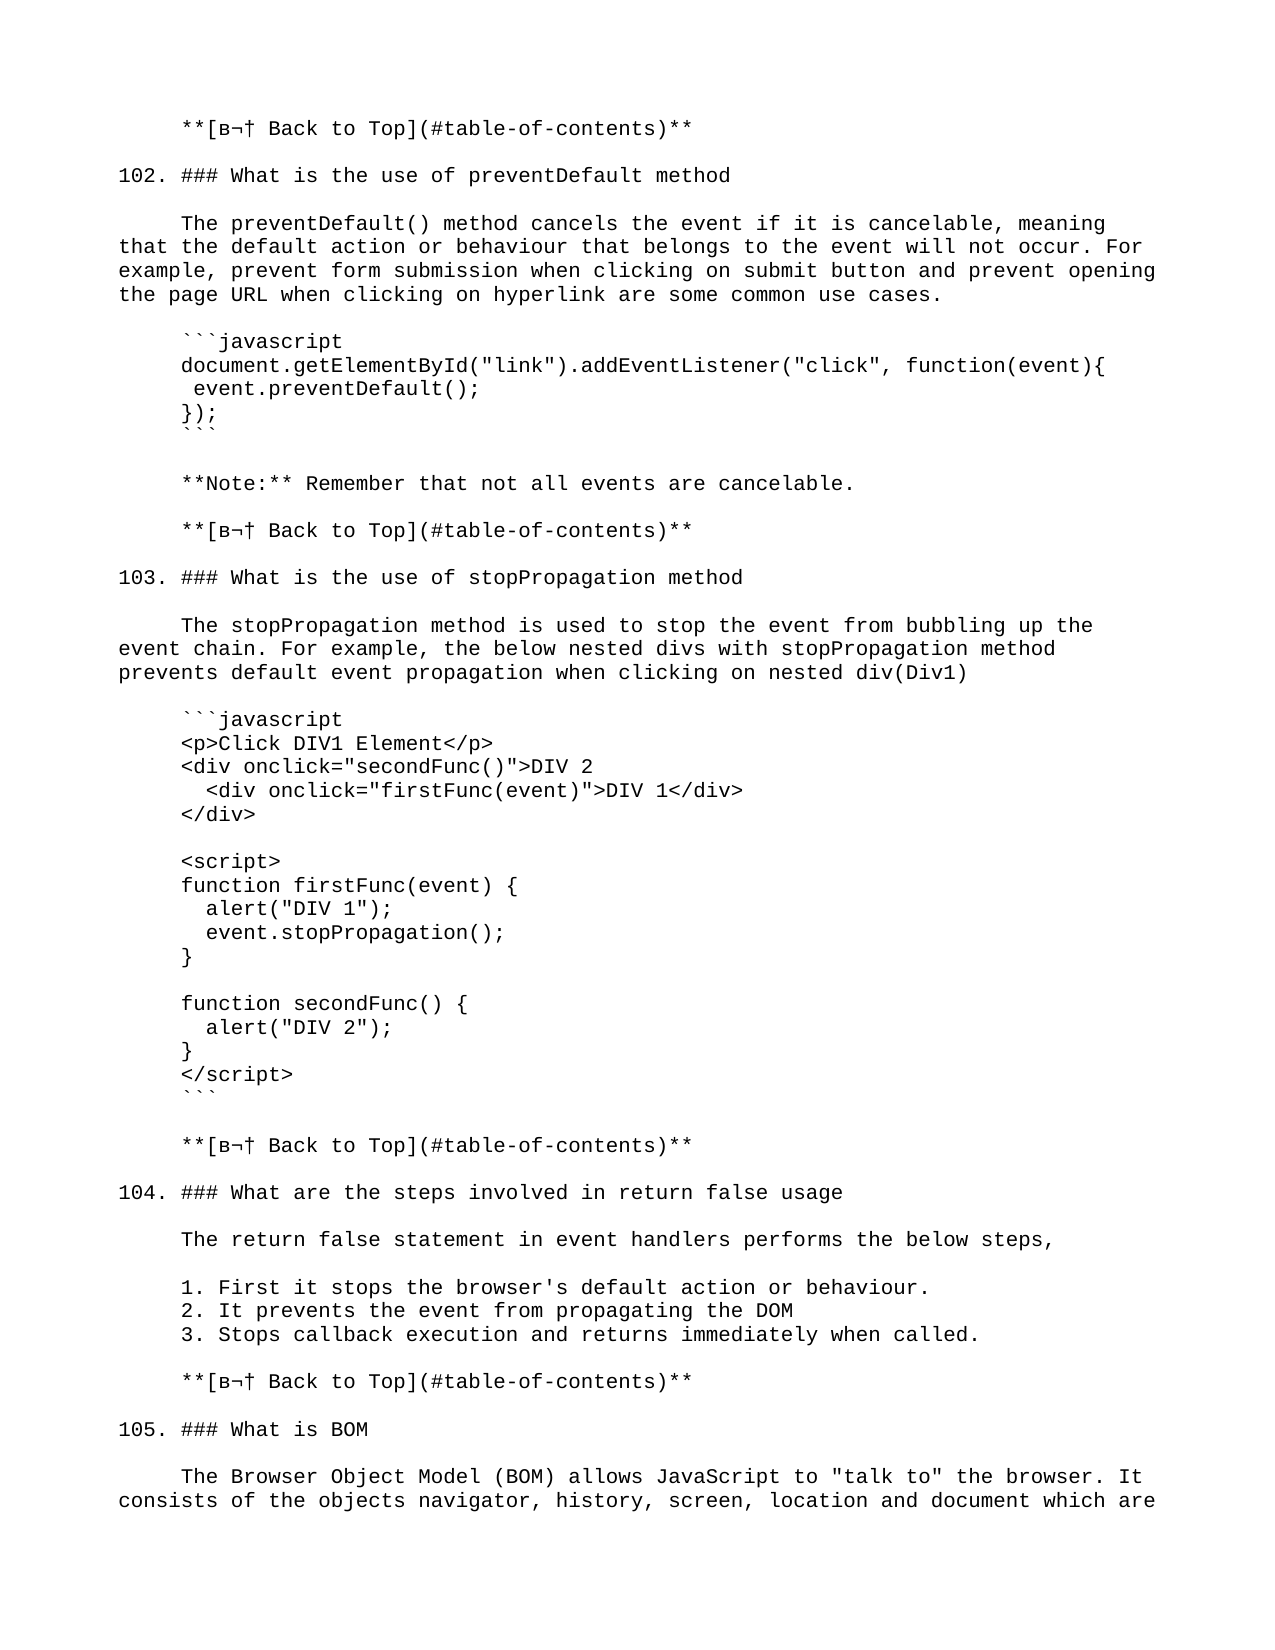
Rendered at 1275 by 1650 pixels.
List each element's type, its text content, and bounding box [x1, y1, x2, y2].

text 103. ### What is the use of stopPropagation method [118, 567, 1157, 591]
text ``` [118, 1088, 1157, 1111]
text } [118, 946, 1157, 969]
text 105. ### What is BOM [118, 1419, 1157, 1442]
text } [118, 1040, 1157, 1064]
text **[в¬† Back to Top](#table-of-contents)** [118, 520, 1157, 544]
text 104. ### What are the steps involved in return false usage [118, 1182, 1157, 1206]
text document.getElementById("link").addEventListener("click", function(event){ [118, 354, 1157, 378]
text **[в¬† Back to Top](#table-of-contents)** [118, 1371, 1157, 1395]
text ``` [118, 426, 1157, 449]
text The return false statement in event handlers performs the below steps, [118, 1229, 1157, 1253]
text }); [118, 402, 1157, 426]
text **Note:** Remember that not all events are cancelable. [118, 473, 1157, 496]
text The stopPropagation method is used to stop the event from bubbling up the event chain. For example, the below nested divs with stopPropagation method prevents default event propagation when clicking on nested div(Div1) [118, 615, 1157, 686]
text ```javascript [118, 331, 1157, 354]
text 102. ### What is the use of preventDefault method [118, 165, 1157, 189]
text 3. Stops callback execution and returns immediately when called. [118, 1324, 1157, 1348]
text event.stopPropagation(); [118, 922, 1157, 946]
text </div> [118, 804, 1157, 827]
text 2. It prevents the event from propagating the DOM [118, 1300, 1157, 1324]
text <script> [118, 851, 1157, 875]
text ```javascript [118, 709, 1157, 733]
text **[в¬† Back to Top](#table-of-contents)** [118, 118, 1157, 142]
text function firstFunc(event) { [118, 875, 1157, 898]
text The preventDefault() method cancels the event if it is cancelable, meaning that the default action or behaviour that belongs to the event will not occur. For example, prevent form submission when clicking on submit button and prevent opening the page URL when clicking on hyperlink are some common use cases. [118, 213, 1157, 307]
text </script> [118, 1064, 1157, 1088]
text 1. First it stops the browser's default action or behaviour. [118, 1277, 1157, 1300]
text The Browser Object Model (BOM) allows JavaScript to "talk to" the browser. It consists of the objects navigator, history, screen, location and document which are [118, 1466, 1157, 1513]
text <div onclick="secondFunc()">DIV 2 [118, 757, 1157, 780]
text alert("DIV 1"); [118, 898, 1157, 922]
text <div onclick="firstFunc(event)">DIV 1</div> [118, 780, 1157, 804]
text alert("DIV 2"); [118, 1017, 1157, 1040]
text event.preventDefault(); [118, 378, 1157, 402]
text function secondFunc() { [118, 993, 1157, 1017]
text <p>Click DIV1 Element</p> [118, 733, 1157, 757]
text **[в¬† Back to Top](#table-of-contents)** [118, 1135, 1157, 1158]
